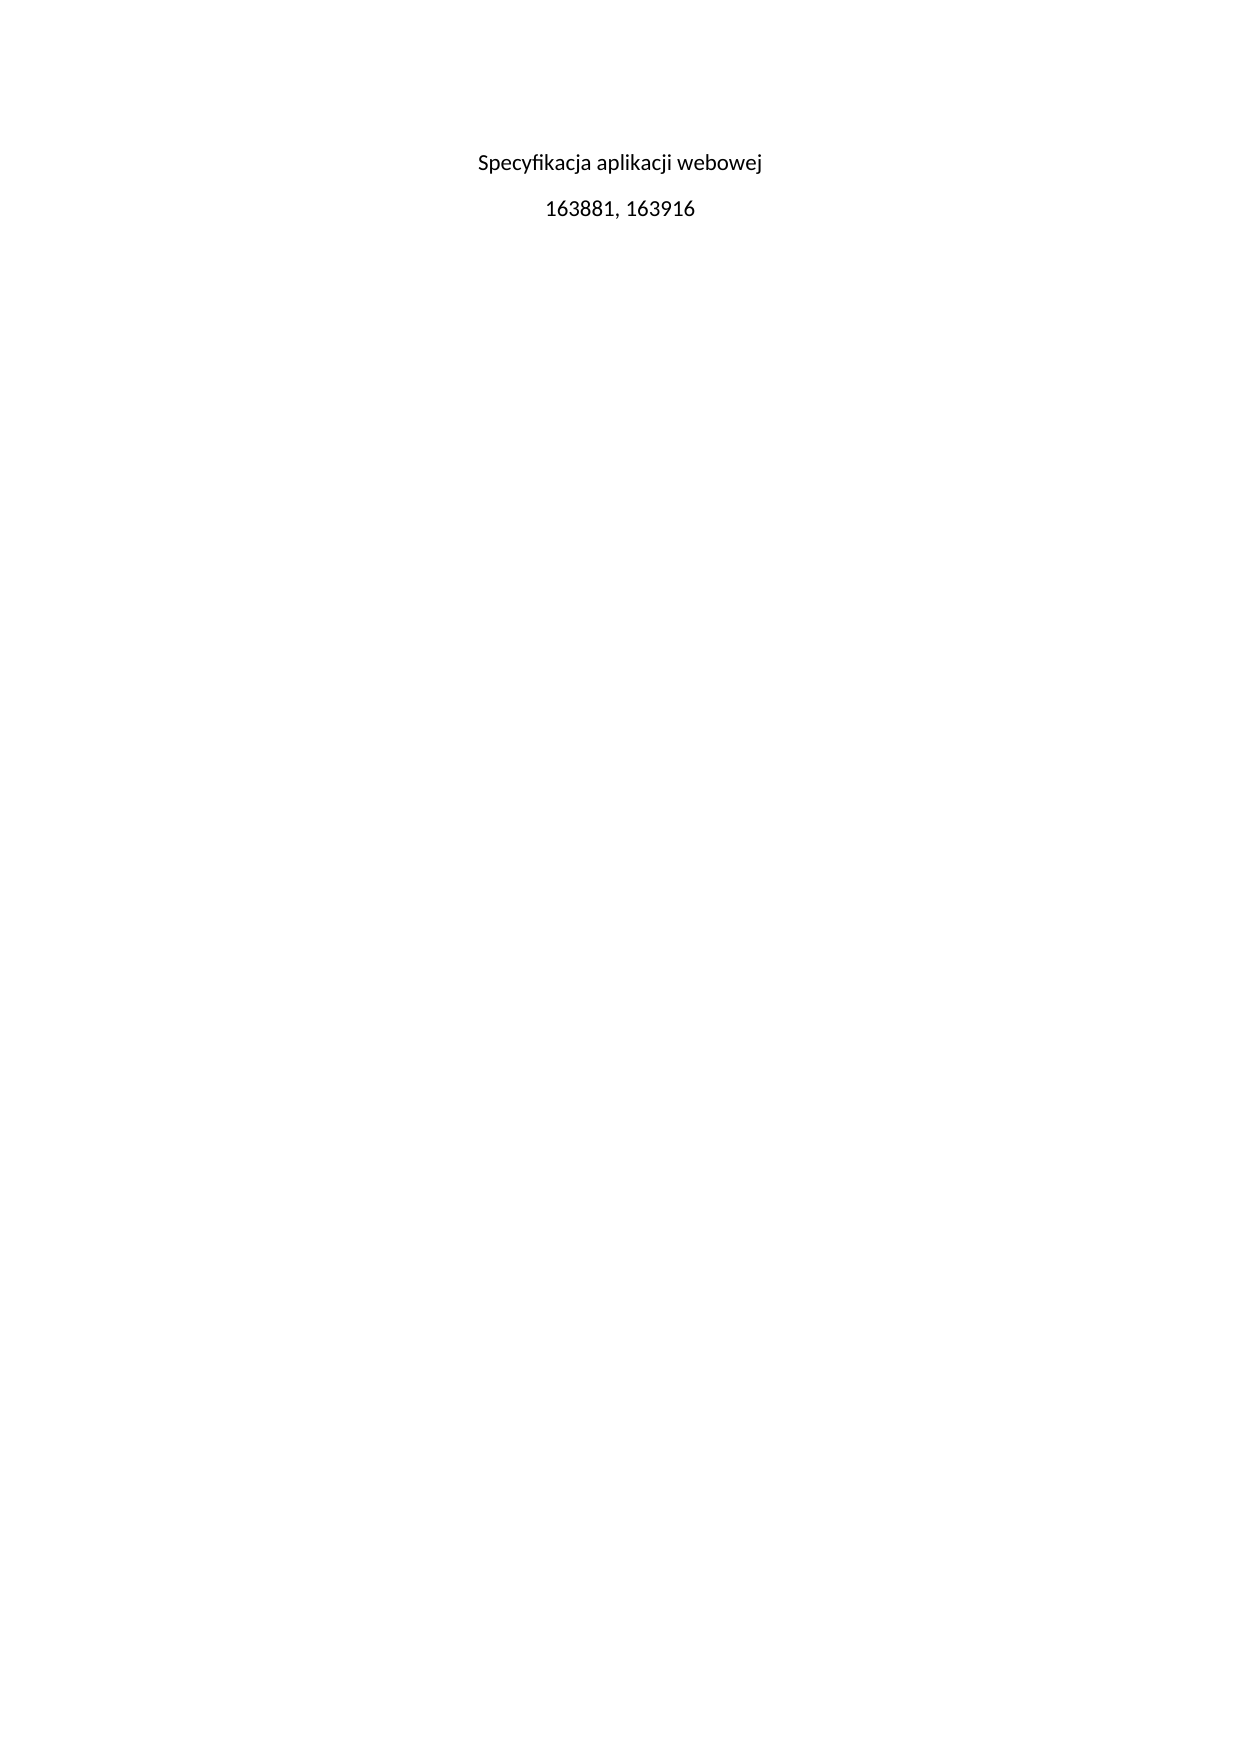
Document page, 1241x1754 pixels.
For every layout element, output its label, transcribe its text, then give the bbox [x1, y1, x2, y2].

text Specyfikacja aplikacji webowej [148, 148, 1093, 176]
text 163881, 163916 [148, 194, 1093, 222]
